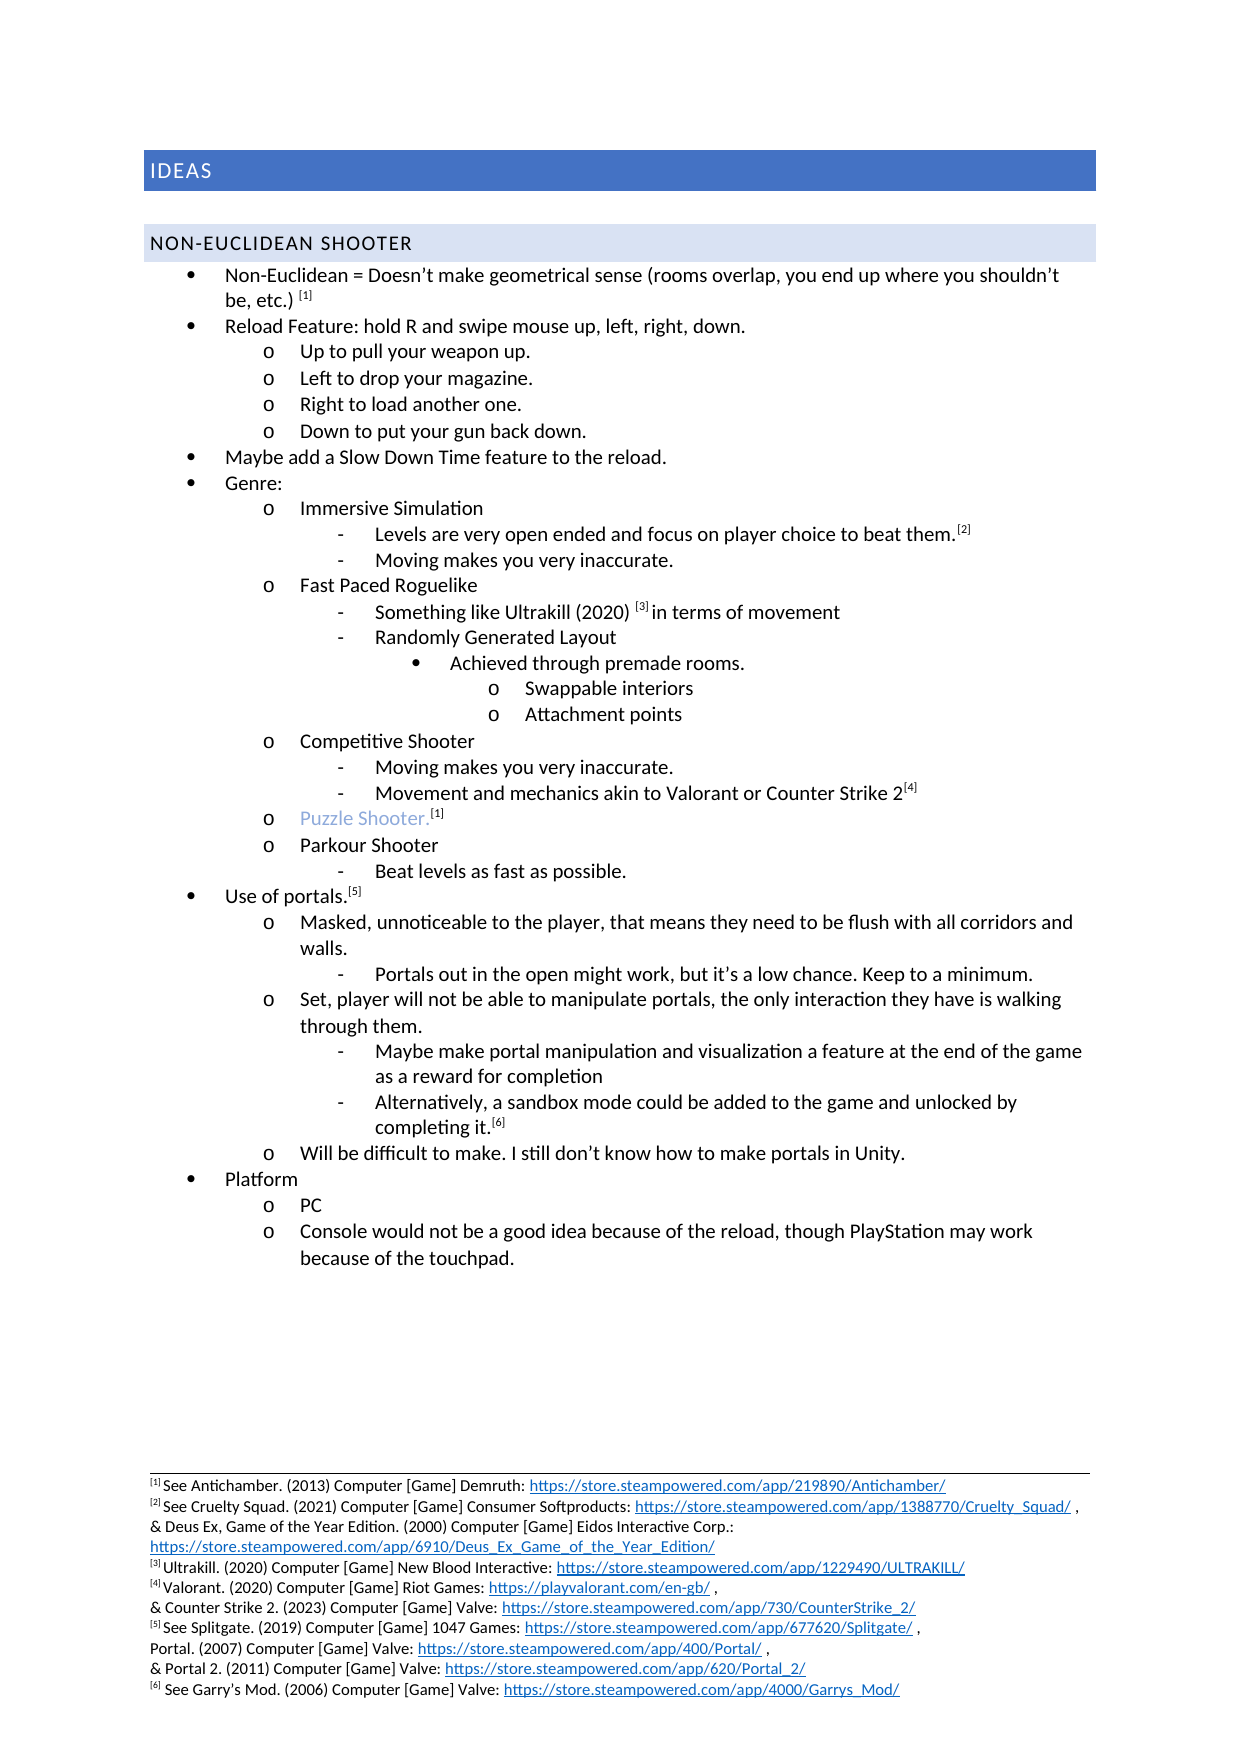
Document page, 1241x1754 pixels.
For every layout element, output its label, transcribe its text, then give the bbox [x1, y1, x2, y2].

list Portals out in the open might work, but it’s a low chance. Keep to a minimum. [337, 961, 1090, 986]
list Randomly Generated Layout [337, 624, 1090, 650]
list Will be difficult to make. I still don’t know how to make portals in Unity. [262, 1140, 1090, 1166]
list Alternatively, a sandbox mode could be added to the game and unlocked by completing it.[6] [337, 1089, 1090, 1140]
list Non-Euclidean = Doesn’t make geometrical sense (rooms overlap, you end up where you shouldn’t be, etc.) [1] [187, 262, 1090, 313]
list PC [262, 1192, 1090, 1218]
list Swappable interiors [487, 675, 1090, 702]
list Puzzle Shooter.[1] [262, 805, 1090, 832]
list Right to load another one. [262, 391, 1090, 418]
list Maybe make portal manipulation and visualization a feature at the end of the game as a reward for completion [337, 1038, 1090, 1089]
list Masked, unnoticeable to the player, that means they need to be flush with all corridors and walls. [262, 909, 1090, 961]
list Platform [187, 1166, 1090, 1192]
list Fast Paced Roguelike [262, 572, 1090, 599]
list Left to drop your magazine. [262, 365, 1090, 391]
list Competitive Shooter [262, 728, 1090, 754]
list Genre: [187, 470, 1090, 495]
list Maybe add a Slow Down Time feature to the reload. [187, 444, 1090, 470]
list Moving makes you very inaccurate. [337, 754, 1090, 780]
list Reload Feature: hold R and swipe mouse up, left, right, down. [187, 313, 1090, 338]
list Beat levels as fast as possible. [337, 858, 1090, 884]
list Something like Ultrakill (2020) [3] in terms of movement [337, 599, 1090, 624]
list Down to put your gun back down. [262, 418, 1090, 444]
list Up to pull your weapon up. [262, 338, 1090, 365]
subtitle Ideas [150, 156, 1090, 184]
list Attachment points [487, 702, 1090, 728]
list Use of portals.[5] [187, 884, 1090, 909]
list Parkour Shooter [262, 832, 1090, 858]
list Set, player will not be able to manipulate portals, the only interaction they have is walking through them. [262, 986, 1090, 1038]
list Levels are very open ended and focus on player choice to beat them.[2] [337, 522, 1090, 547]
list Moving makes you very inaccurate. [337, 547, 1090, 572]
list Movement and mechanics akin to Valorant or Counter Strike 2[4] [337, 780, 1090, 805]
list Achieved through premade rooms. [412, 650, 1090, 675]
subtitle Non-Euclidean Shooter [150, 231, 1090, 256]
list Immersive Simulation [262, 495, 1090, 522]
list Console would not be a good idea because of the reload, though PlayStation may work because of the touchpad. [262, 1218, 1090, 1270]
